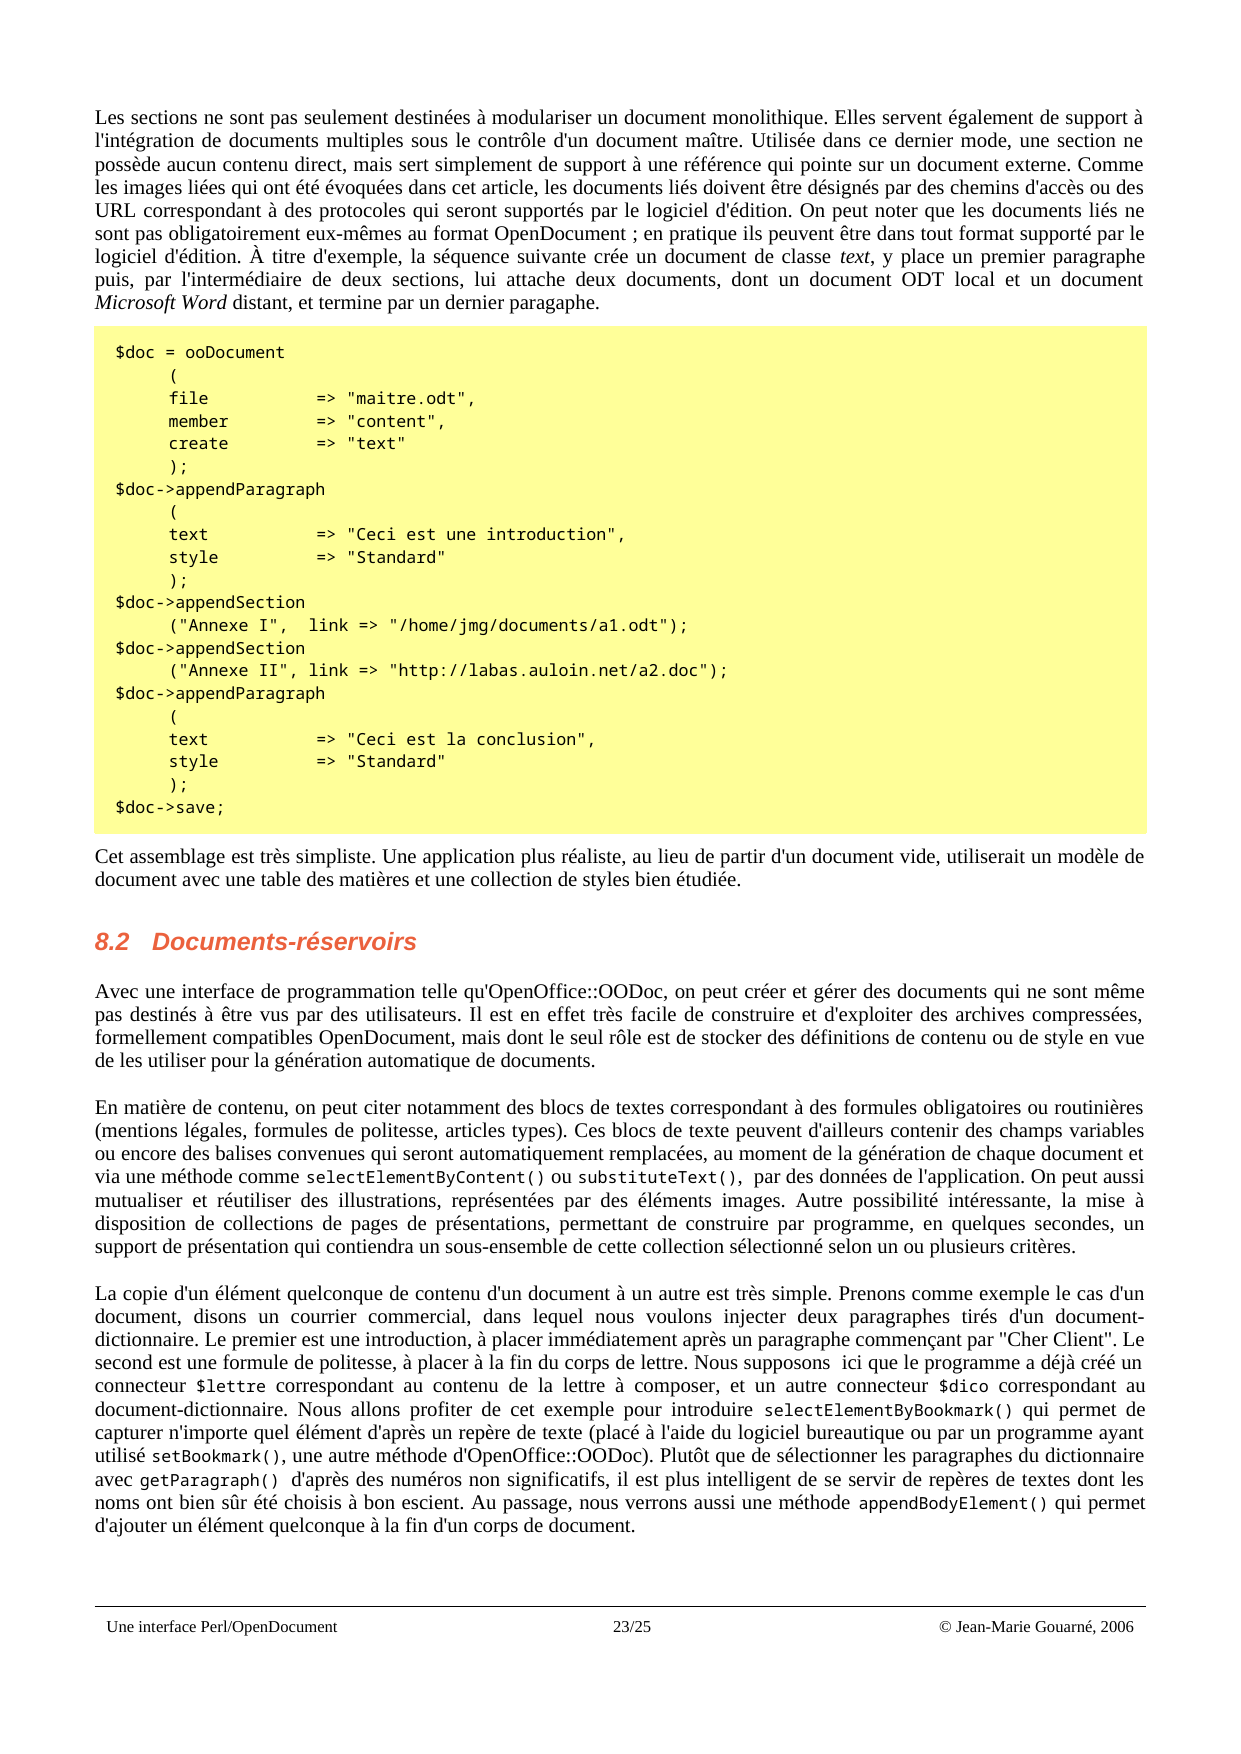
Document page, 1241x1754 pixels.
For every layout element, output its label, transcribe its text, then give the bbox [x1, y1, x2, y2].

text ( [187, 350, 193, 357]
text ("Annexe I", link => "/home/jmg/documents/a1.odt"); [96, 599, 1146, 621]
text ( [137, 350, 143, 357]
text ( [96, 689, 1146, 712]
text ); [96, 758, 1146, 780]
text ("Annexe II", link => "http://labas.auloin.net/a2.doc"); [96, 644, 1146, 667]
text $doc = ooDocument [96, 327, 1146, 349]
text $doc->appendSection [96, 621, 1146, 644]
subtitle Documents-réservoirs [94, 928, 1146, 956]
text En matière de contenu, on peut citer notamment des blocs de textes correspondant à des formules obligatoires ou routinières (mentions légales, formules de politesse, articles types). Ces blocs de texte peuvent d'ailleurs contenir des champs variables ou encore des balises convenues qui seront automatiquement remplacées, au moment de la génération de chaque document et via une méthode comme selectElementByContent() ou substituteText(), par des données de l'application. On peut aussi mutualiser et réutiliser des illustrations, représentées par des éléments images. Autre possibilité intéressante, la mise à disposition de collections de pages de présentations, permettant de construire par programme, en quelques secondes, un support de présentation qui contiendra un sous-ensemble de cette collection sélectionné selon un ou plusieurs critères. [94, 1096, 1146, 1258]
text style => "Standard" [96, 531, 1146, 553]
text ( [197, 350, 203, 357]
text ( [217, 350, 223, 357]
text $doc->appendSection [96, 576, 1146, 599]
text Les sections ne sont pas seulement destinées à modulariser un document monolithique. Elles servent également de support à l'intégration de documents multiples sous le contrôle d'un document maître. Utilisée dans ce dernier mode, une section ne possède aucun contenu direct, mais sert simplement de support à une référence qui pointe sur un document externe. Comme les images liées qui ont été évoquées dans cet article, les documents liés doivent être désignés par des chemins d'accès ou des URL correspondant à des protocoles qui seront supportés par le logiciel d'édition. On peut noter que les documents liés ne sont pas obligatoirement eux-mêmes au format OpenDocument ; en pratique ils peuvent être dans tout format supporté par le logiciel d'édition. À titre d'exemple, la séquence suivante crée un document de classe text, y place un premier paragraphe puis, par l'intermédiaire de deux sections, lui attache deux documents, dont un document ODT local et un document Microsoft Word distant, et termine par un dernier paragaphe. [94, 106, 1146, 314]
text $doc->appendParagraph [96, 667, 1146, 689]
text ( [96, 349, 1146, 372]
text text => "Ceci est la conclusion", [96, 712, 1146, 735]
text $doc->appendParagraph [96, 462, 1146, 485]
text file => "maitre.odt", [96, 372, 1146, 394]
text create => "text" [96, 417, 1146, 440]
text ); [96, 440, 1146, 462]
text ( [208, 349, 213, 357]
text Cet assemblage est très simpliste. Une application plus réaliste, au lieu de partir d'un document vide, utiliserait un modèle de document avec une table des matières et une collection de styles bien étudiée. [94, 844, 1146, 891]
text Avec une interface de programmation telle qu'OpenOffice::OODoc, on peut créer et gérer des documents qui ne sont même pas destinés à être vus par des utilisateurs. Il est en effet très facile de construire et d'exploiter des archives compressées, formellement compatibles OpenDocument, mais dont le seul rôle est de stocker des définitions de contenu ou de style en vue de les utiliser pour la génération automatique de documents. [94, 980, 1146, 1072]
text La copie d'un élément quelconque de contenu d'un document à un autre est très simple. Prenons comme exemple le cas d'un document, disons un courrier commercial, dans lequel nous voulons injecter deux paragraphes tirés d'un document-dictionnaire. Le premier est une introduction, à placer immédiatement après un paragraphe commençant par "Cher Client". Le second est une formule de politesse, à placer à la fin du corps de lettre. Nous supposons ici que le programme a déjà créé un connecteur $lettre correspondant au contenu de la lettre à composer, et un autre connecteur $dico correspondant au document-dictionnaire. Nous allons profiter de cet exemple pour introduire selectElementByBookmark() qui permet de capturer n'importe quel élément d'après un repère de texte (placé à l'aide du logiciel bureautique ou par un programme ayant utilisé setBookmark(), une autre méthode d'OpenOffice::OODoc). Plutôt que de sélectionner les paragraphes du dictionnaire avec getParagraph() d'après des numéros non significatifs, il est plus intelligent de se servir de repères de textes dont les noms ont bien sûr été choisis à bon escient. Au passage, nous verrons aussi une méthode appendBodyElement() qui permet d'ajouter un élément quelconque à la fin d'un corps de document. [94, 1282, 1146, 1537]
text $doc->save; [96, 780, 1146, 833]
text member => "content", [96, 394, 1146, 417]
text ( [96, 485, 1146, 508]
text text => "Ceci est une introduction", [96, 508, 1146, 531]
text ); [96, 553, 1146, 576]
text style => "Standard" [96, 735, 1146, 758]
